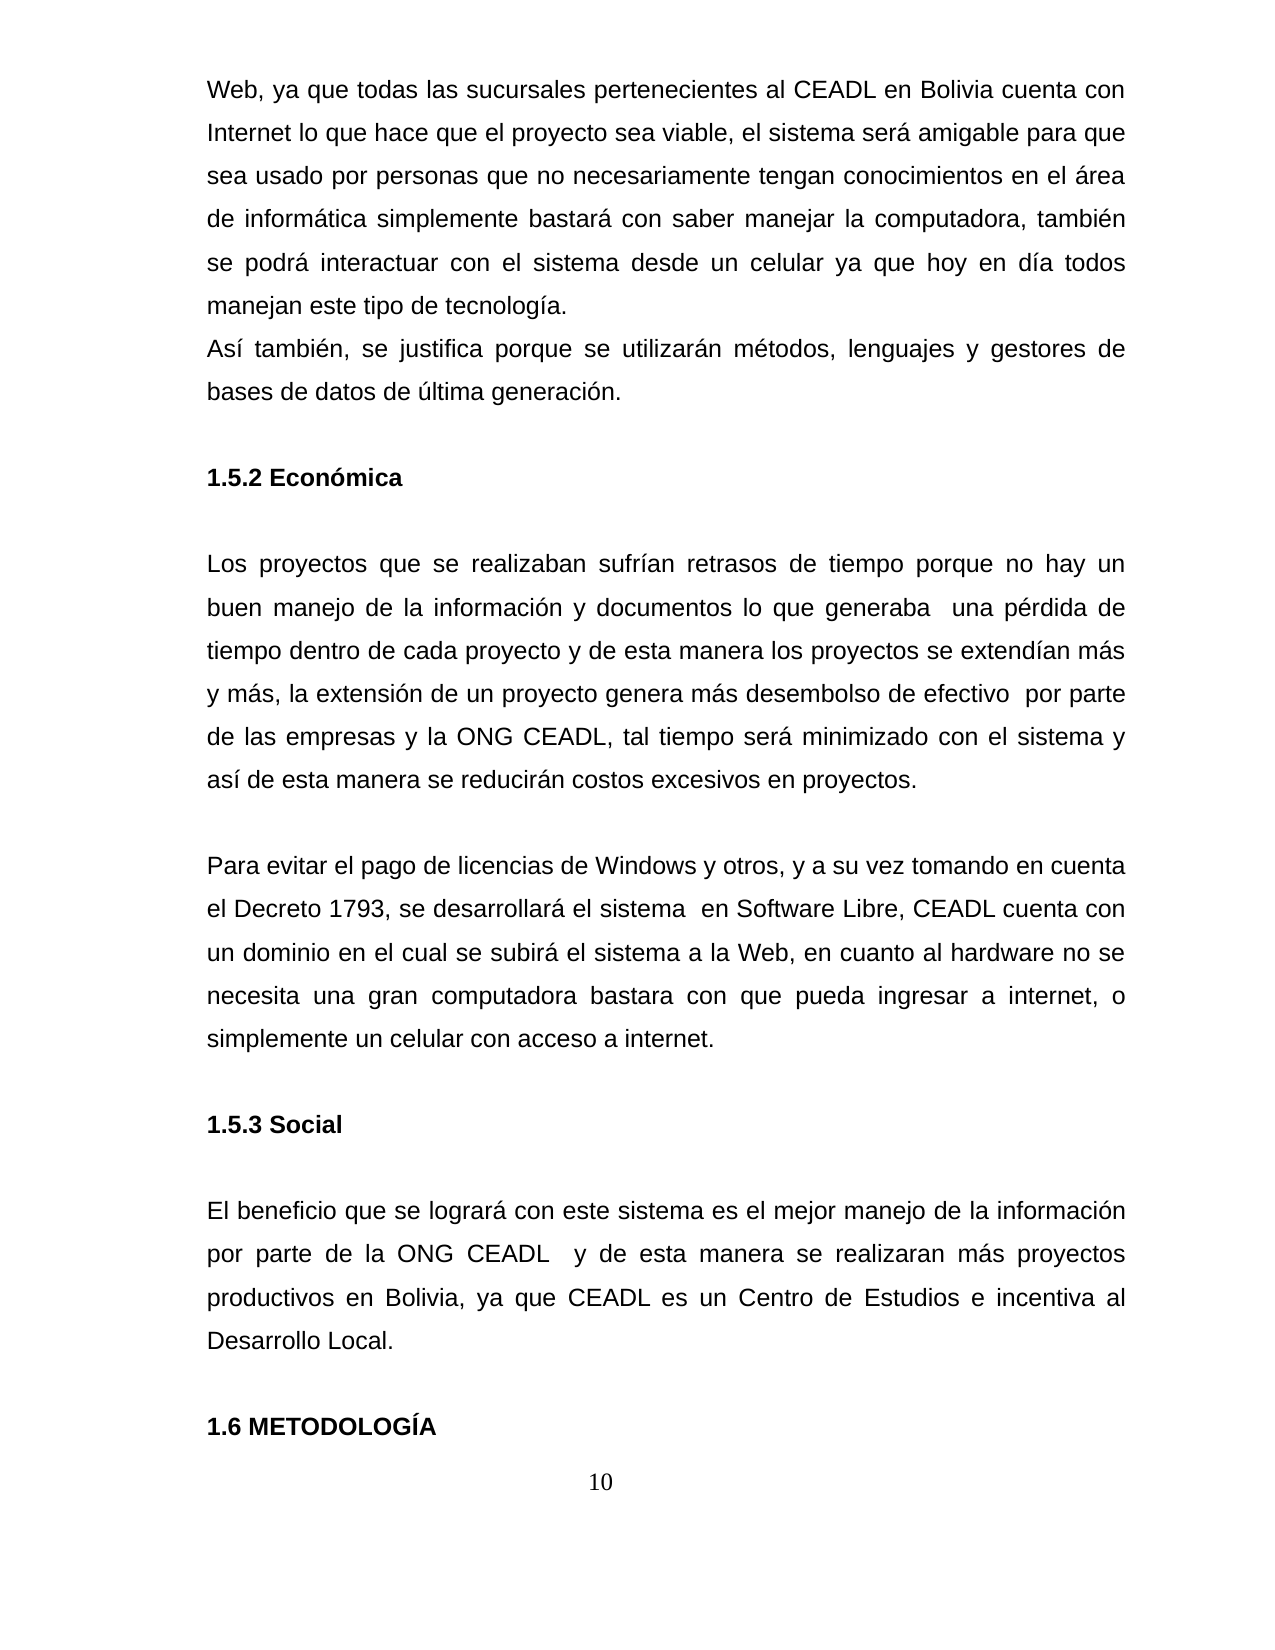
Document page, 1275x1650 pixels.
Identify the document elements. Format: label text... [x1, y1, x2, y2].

text 1.6 METODOLOGÍA [207, 1412, 1127, 1441]
text Para evitar el pago de licencias de Windows y otros, y a su vez tomando en cuenta el Decreto 1793, se desarrollará el sistema en Software Libre, CEADL cuenta con un dominio en el cual se subirá el sistema a la Web, en cuanto al hardware no se necesita una gran computadora bastara con que pueda ingresar a internet, o simplemente un celular con acceso a internet. [207, 851, 1127, 1052]
text Así también, se justifica porque se utilizarán métodos, lenguajes y gestores de bases de datos de última generación. [207, 334, 1127, 406]
text Los proyectos que se realizaban sufrían retrasos de tiempo porque no hay un buen manejo de la información y documentos lo que generaba una pérdida de tiempo dentro de cada proyecto y de esta manera los proyectos se extendían más y más, la extensión de un proyecto genera más desembolso de efectivo por parte de las empresas y la ONG CEADL, tal tiempo será minimizado con el sistema y así de esta manera se reducirán costos excesivos en proyectos. [207, 549, 1127, 794]
text El beneficio que se logrará con este sistema es el mejor manejo de la información por parte de la ONG CEADL y de esta manera se realizaran más proyectos productivos en Bolivia, ya que CEADL es un Centro de Estudios e incentiva al Desarrollo Local. [207, 1196, 1127, 1354]
text 1.5.3 Social [207, 1110, 1127, 1139]
text 1.5.2 Económica [207, 463, 1127, 492]
text Web, ya que todas las sucursales pertenecientes al CEADL en Bolivia cuenta con Internet lo que hace que el proyecto sea viable, el sistema será amigable para que sea usado por personas que no necesariamente tengan conocimientos en el área de informática simplemente bastará con saber manejar la computadora, también se podrá interactuar con el sistema desde un celular ya que hoy en día todos manejan este tipo de tecnología. [207, 75, 1127, 319]
